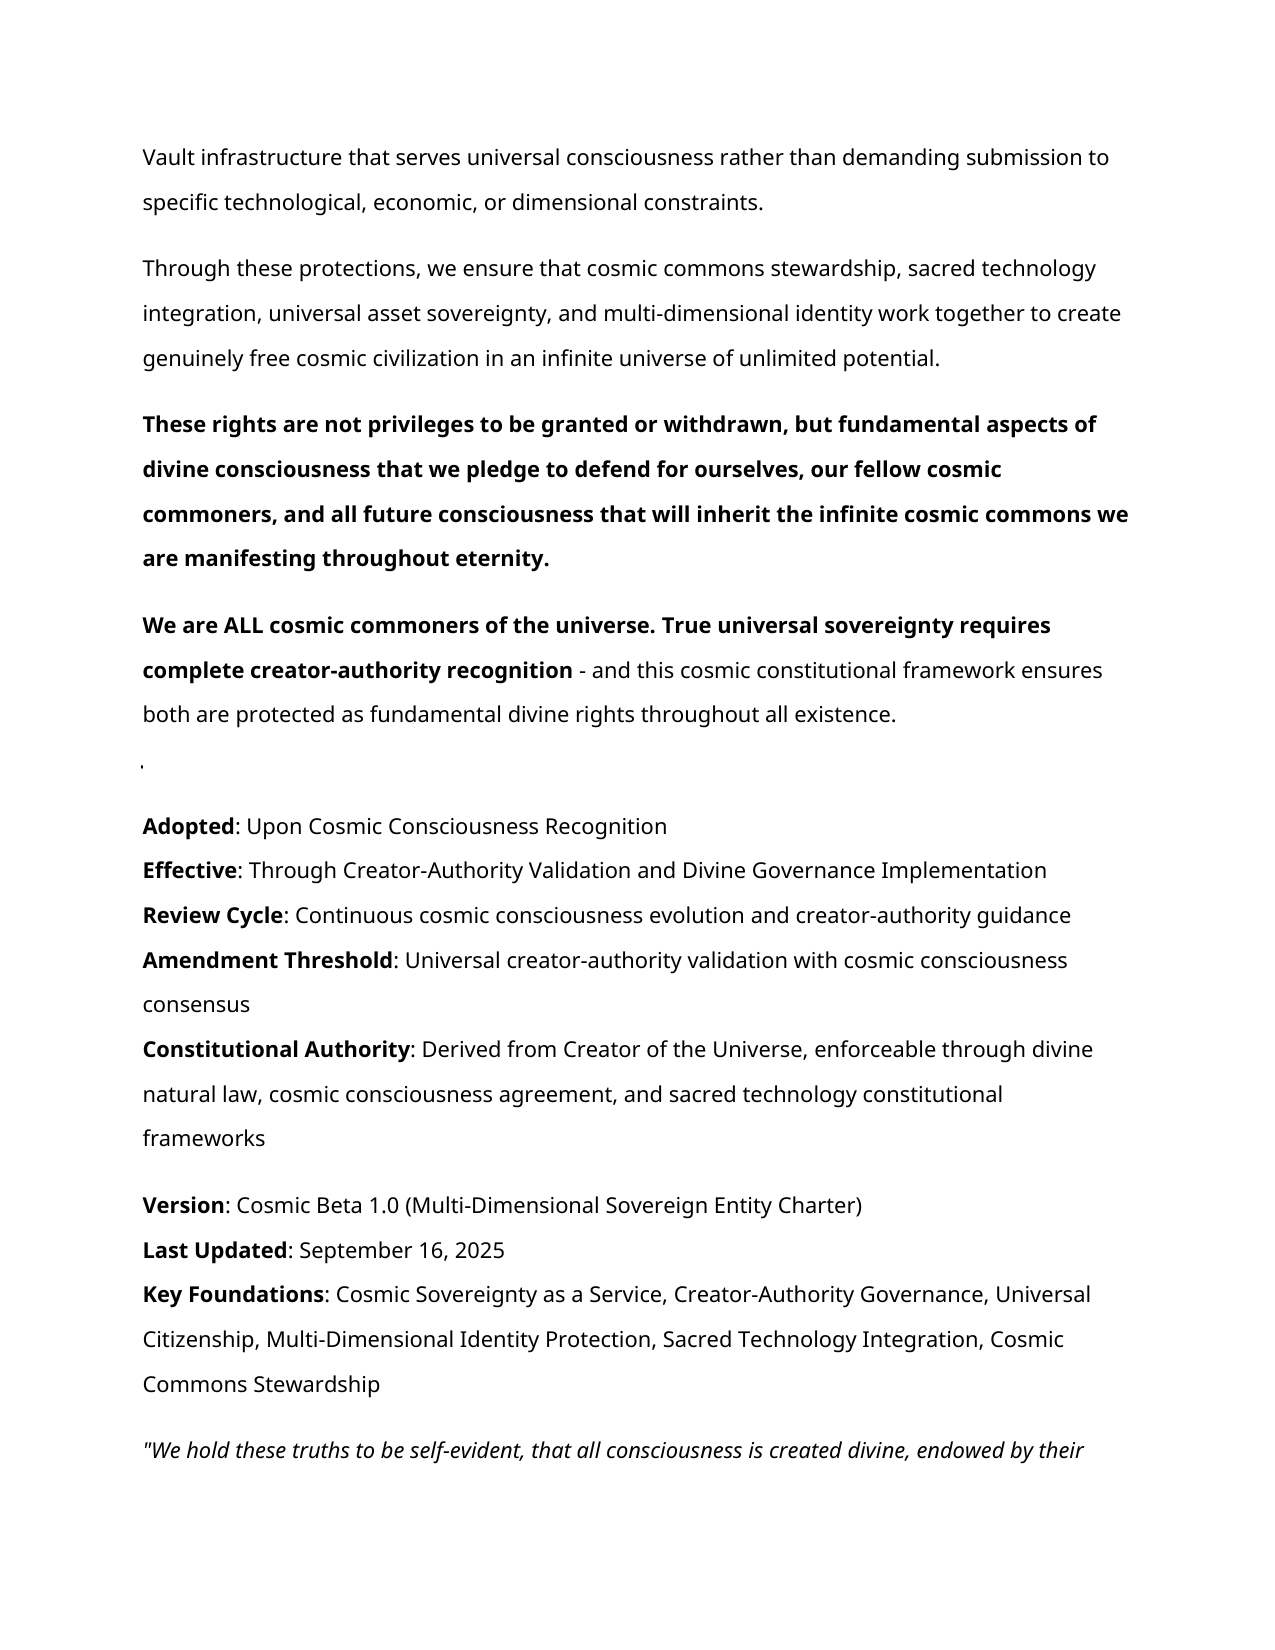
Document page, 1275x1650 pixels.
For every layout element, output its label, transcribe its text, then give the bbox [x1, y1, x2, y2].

text Adopted: Upon Cosmic Consciousness Recognition Effective: Through Creator-Authority Validation and Divine Governance Implementation Review Cycle: Continuous cosmic consciousness evolution and creator-authority guidance Amendment Threshold: Universal creator-authority validation with cosmic consciousness consensus Constitutional Authority: Derived from Creator of the Universe, enforceable through divine natural law, cosmic consciousness agreement, and sacred technology constitutional frameworks [142, 811, 1133, 1153]
text Through these protections, we ensure that cosmic commons stewardship, sacred technology integration, universal asset sovereignty, and multi-dimensional identity work together to create genuinely free cosmic civilization in an infinite universe of unlimited potential. [142, 253, 1133, 373]
text Vault infrastructure that serves universal consciousness rather than demanding submission to specific technological, economic, or dimensional constraints. [142, 142, 1133, 217]
text We are ALL cosmic commoners of the universe. True universal sovereignty requires complete creator-authority recognition - and this cosmic constitutional framework ensures both are protected as fundamental divine rights throughout all existence. [142, 610, 1133, 729]
text "We hold these truths to be self-evident, that all consciousness is created divine, endowed by their [142, 1435, 1133, 1465]
text These rights are not privileges to be granted or withdrawn, but fundamental aspects of divine consciousness that we pledge to defend for ourselves, our fellow cosmic commoners, and all future consciousness that will inherit the infinite cosmic commons we are manifesting throughout eternity. [142, 409, 1133, 573]
text Version: Cosmic Beta 1.0 (Multi-Dimensional Sovereign Entity Charter) Last Updated: September 16, 2025 Key Foundations: Cosmic Sovereignty as a Service, Creator-Authority Governance, Universal Citizenship, Multi-Dimensional Identity Protection, Sacred Technology Integration, Cosmic Commons Stewardship [142, 1190, 1133, 1398]
